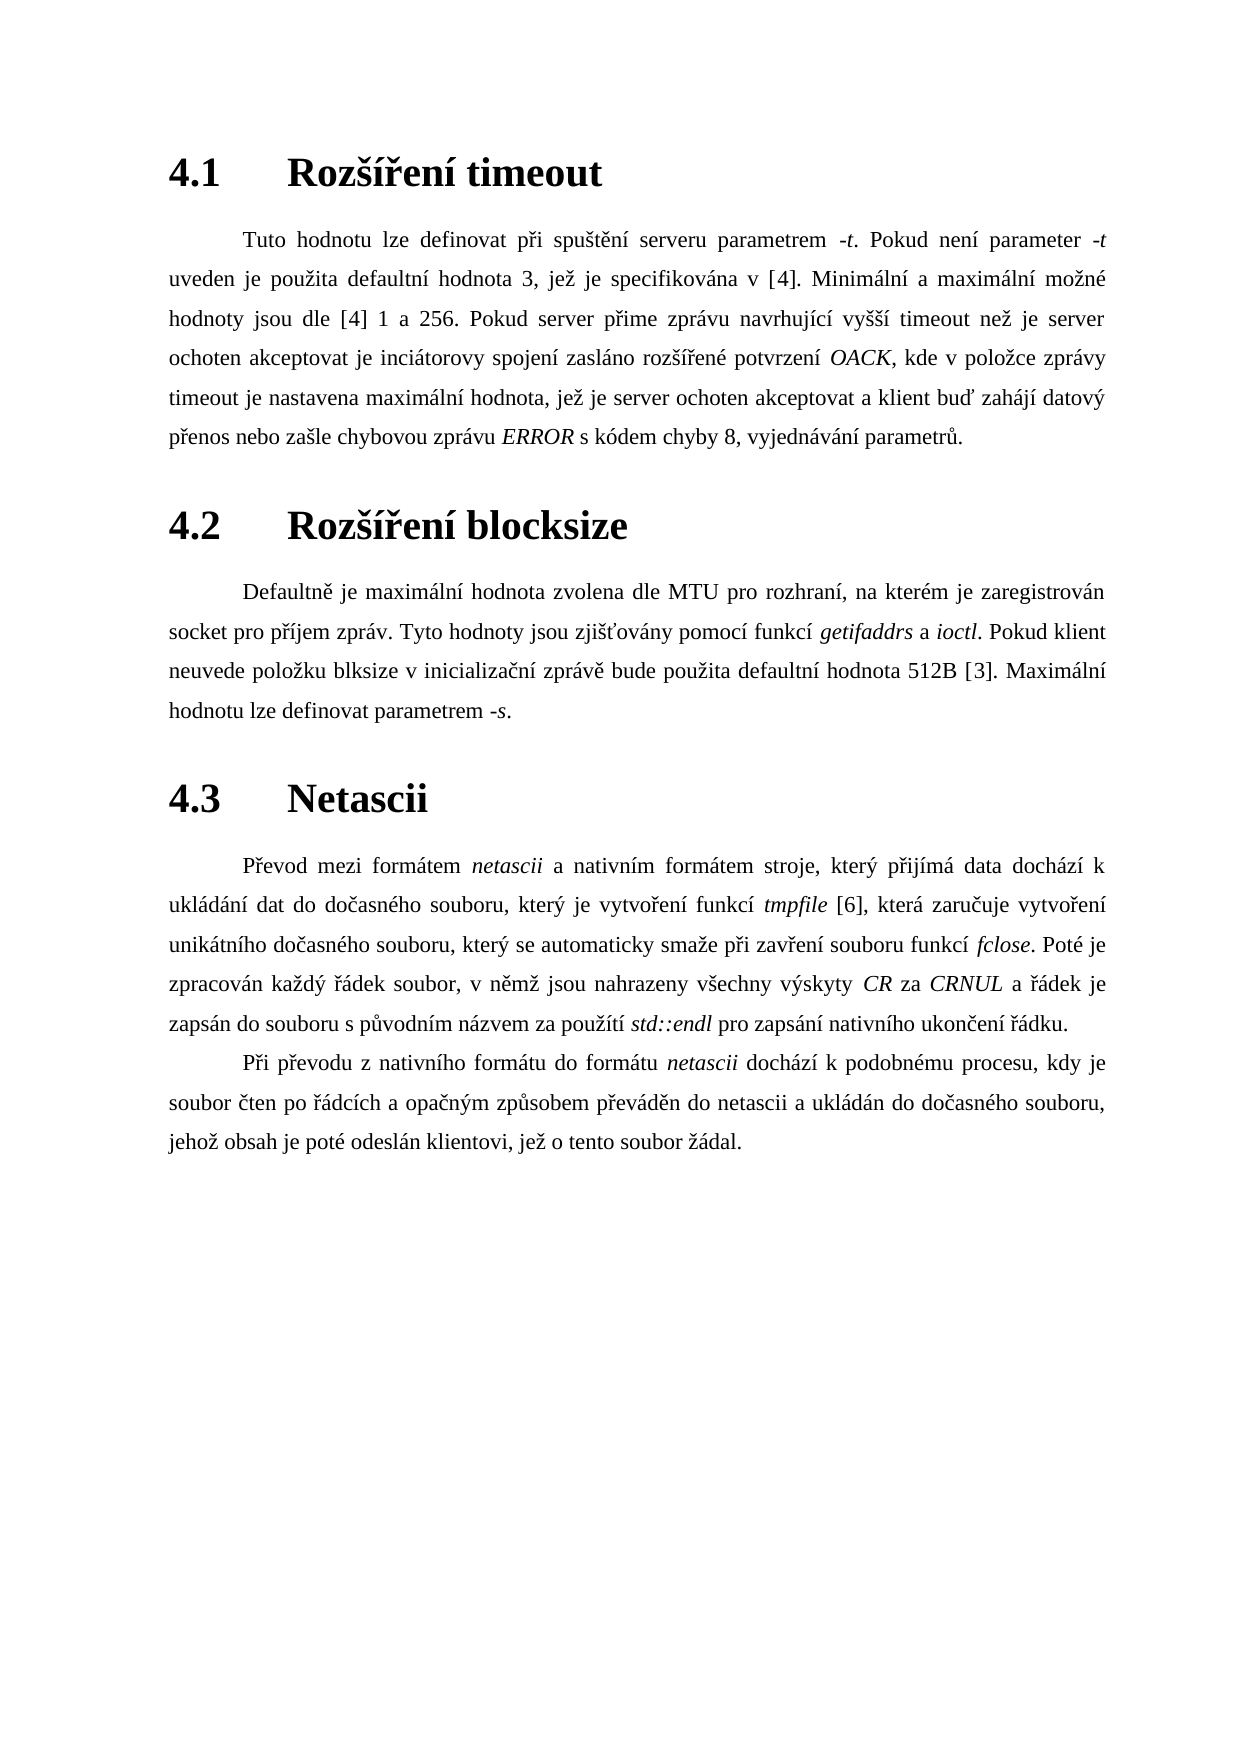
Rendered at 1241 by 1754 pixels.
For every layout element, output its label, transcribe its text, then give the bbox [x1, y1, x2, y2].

subtitle Rozšíření blocksize [169, 500, 1106, 548]
subtitle Rozšíření timeout [169, 148, 1106, 196]
subtitle Netascii [169, 774, 1106, 822]
text Při převodu z nativního formátu do formátu netascii dochází k podobnému procesu, kdy je soubor čten po řádcích a opačným způsobem převáděn do netascii a ukládán do dočasného souboru, jehož obsah je poté odeslán klientovi, jež o tento soubor žádal. [169, 1049, 1106, 1154]
text Tuto hodnotu lze definovat při spuštění serveru parametrem -t. Pokud není parameter -t uveden je použita defaultní hodnota 3, jež je specifikována v [4]. Minimální a maximální možné hodnoty jsou dle [4] 1 a 256. Pokud server přime zprávu navrhující vyšší timeout než je server ochoten akceptovat je inciátorovy spojení zasláno rozšířené potvrzení OACK, kde v položce zprávy timeout je nastavena maximální hodnota, jež je server ochoten akceptovat a klient buď zahájí datový přenos nebo zašle chybovou zprávu ERROR s kódem chyby 8, vyjednávání parametrů. [169, 226, 1106, 449]
text Defaultně je maximální hodnota zvolena dle MTU pro rozhraní, na kterém je zaregistrován socket pro příjem zpráv. Tyto hodnoty jsou zjišťovány pomocí funkcí getifaddrs a ioctl. Pokud klient neuvede položku blksize v inicializační zprávě bude použita defaultní hodnota 512B [3]. Maximální hodnotu lze definovat parametrem -s. [169, 578, 1106, 723]
text Převod mezi formátem netascii a nativním formátem stroje, který přijímá data dochází k ukládání dat do dočasného souboru, který je vytvoření funkcí tmpfile [6], která zaručuje vytvoření unikátního dočasného souboru, který se automaticky smaže při zavření souboru funkcí fclose. Poté je zpracován každý řádek soubor, v němž jsou nahrazeny všechny výskyty CR za CRNUL a řádek je zapsán do souboru s původním názvem za použítí std::endl pro zapsání nativního ukončení řádku. [169, 852, 1106, 1036]
